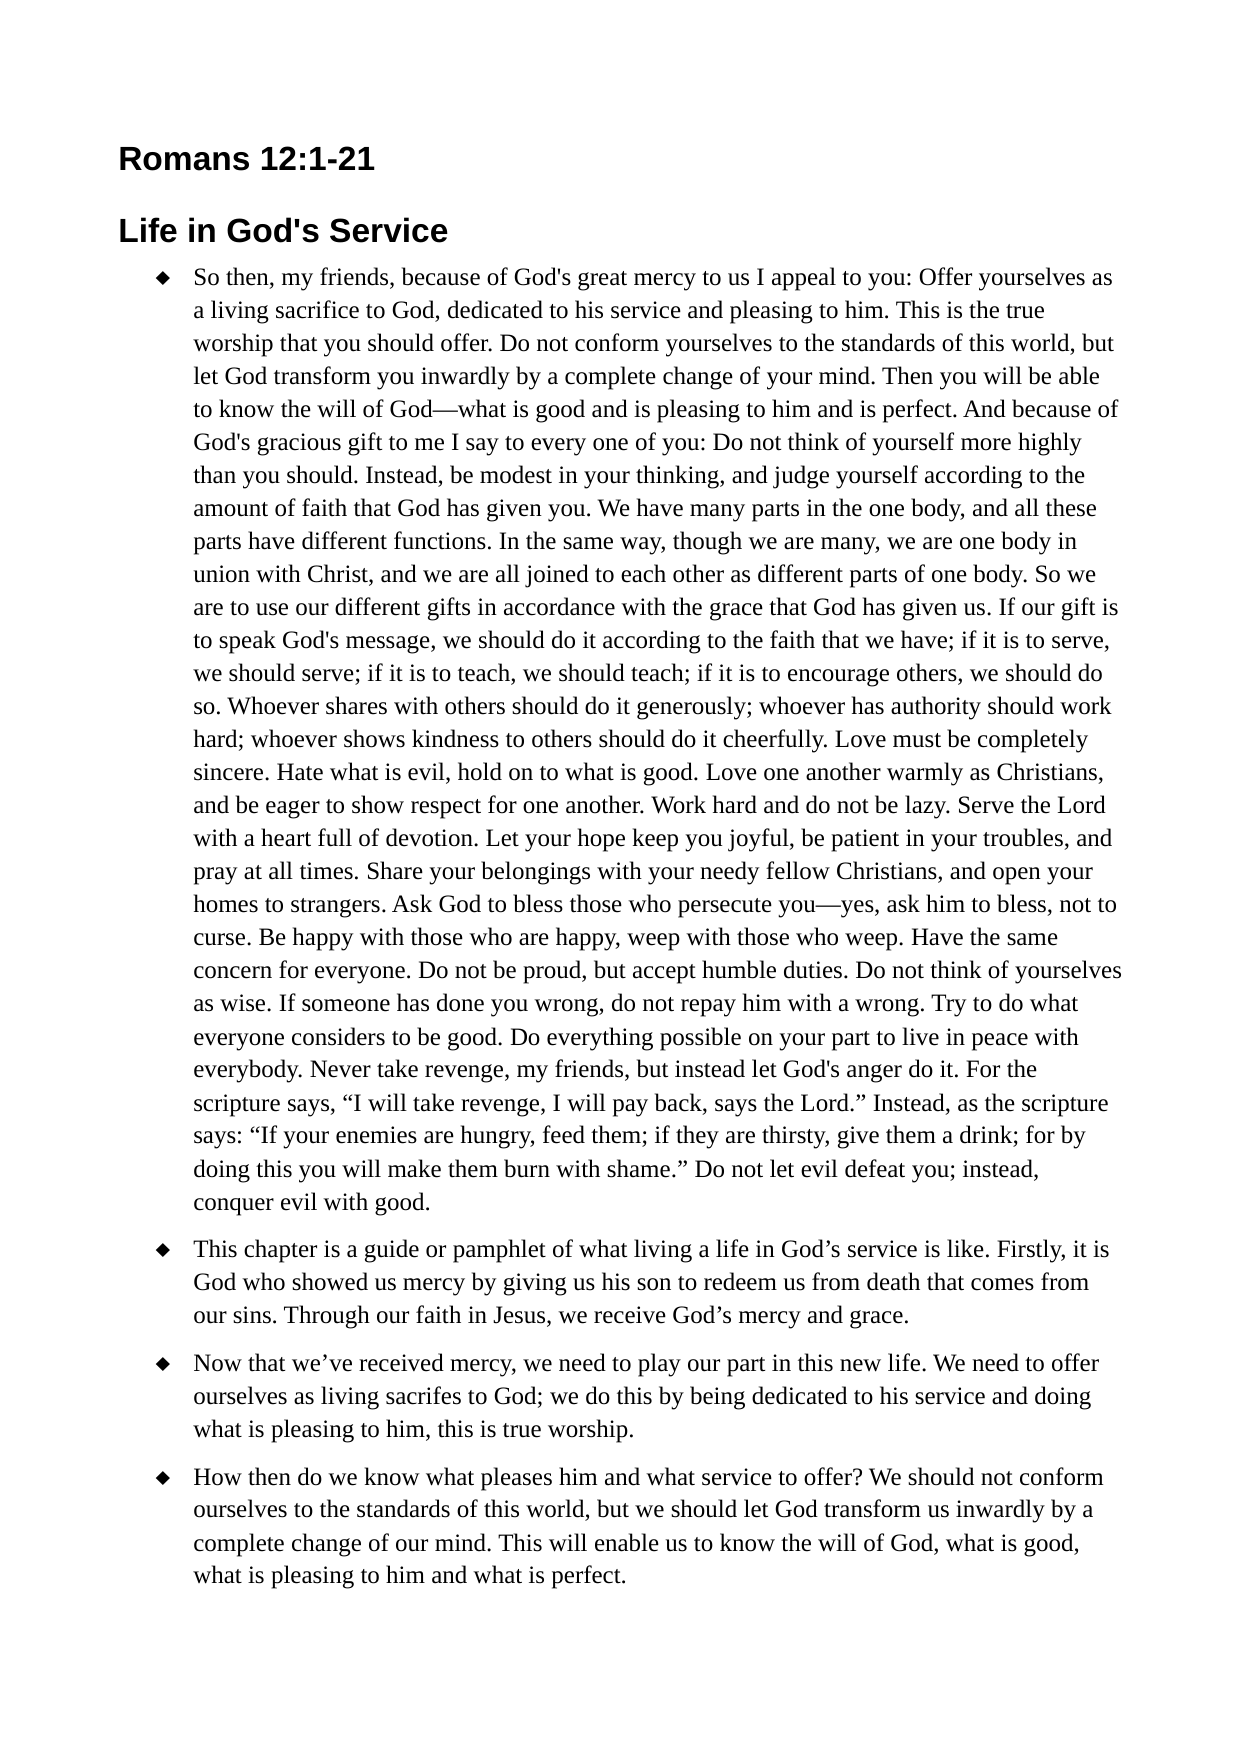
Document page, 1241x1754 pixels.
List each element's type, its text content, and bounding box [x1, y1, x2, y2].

list Now that we’ve received mercy, we need to play our part in this new life. We need to offer ourselves as living sacrifes to God; we do this by being dedicated to his service and doing what is pleasing to him, this is true worship. [156, 1348, 1122, 1443]
list This chapter is a guide or pamphlet of what living a life in God’s service is like. Firstly, it is God who showed us mercy by giving us his son to redeem us from death that comes from our sins. Through our faith in Jesus, we receive God’s mercy and grace. [156, 1234, 1122, 1329]
list So then, my friends, because of God's great mercy to us I appeal to you: Offer yourselves as a living sacrifice to God, dedicated to his service and pleasing to him. This is the true worship that you should offer. Do not conform yourselves to the standards of this world, but let God transform you inwardly by a complete change of your mind. Then you will be able to know the will of God—what is good and is pleasing to him and is perfect. And because of God's gracious gift to me I say to every one of you: Do not think of yourself more highly than you should. Instead, be modest in your thinking, and judge yourself according to the amount of faith that God has given you. We have many parts in the one body, and all these parts have different functions. In the same way, though we are many, we are one body in union with Christ, and we are all joined to each other as different parts of one body. So we are to use our different gifts in accordance with the grace that God has given us. If our gift is to speak God's message, we should do it according to the faith that we have; if it is to serve, we should serve; if it is to teach, we should teach; if it is to encourage others, we should do so. Whoever shares with others should do it generously; whoever has authority should work hard; whoever shows kindness to others should do it cheerfully. Love must be completely sincere. Hate what is evil, hold on to what is good. Love one another warmly as Christians, and be eager to show respect for one another. Work hard and do not be lazy. Serve the Lord with a heart full of devotion. Let your hope keep you joyful, be patient in your troubles, and pray at all times. Share your belongings with your needy fellow Christians, and open your homes to strangers. Ask God to bless those who persecute you—yes, ask him to bless, not to curse. Be happy with those who are happy, weep with those who weep. Have the same concern for everyone. Do not be proud, but accept humble duties. Do not think of yourselves as wise. If someone has done you wrong, do not repay him with a wrong. Try to do what everyone considers to be good. Do everything possible on your part to live in peace with everybody. Never take revenge, my friends, but instead let God's anger do it. For the scripture says, “I will take revenge, I will pay back, says the Lord.” Instead, as the scripture says: “If your enemies are hungry, feed them; if they are thirsty, give them a drink; for by doing this you will make them burn with shame.” Do not let evil defeat you; instead, conquer evil with good. [156, 262, 1122, 1215]
list How then do we know what pleases him and what service to offer? We should not conform ourselves to the standards of this world, but we should let God transform us inwardly by a complete change of our mind. This will enable us to know the will of God, what is good, what is pleasing to him and what is perfect. [156, 1462, 1122, 1589]
subtitle Romans 12:1-21 [118, 139, 1122, 178]
subtitle Life in God's Service [118, 211, 1122, 249]
